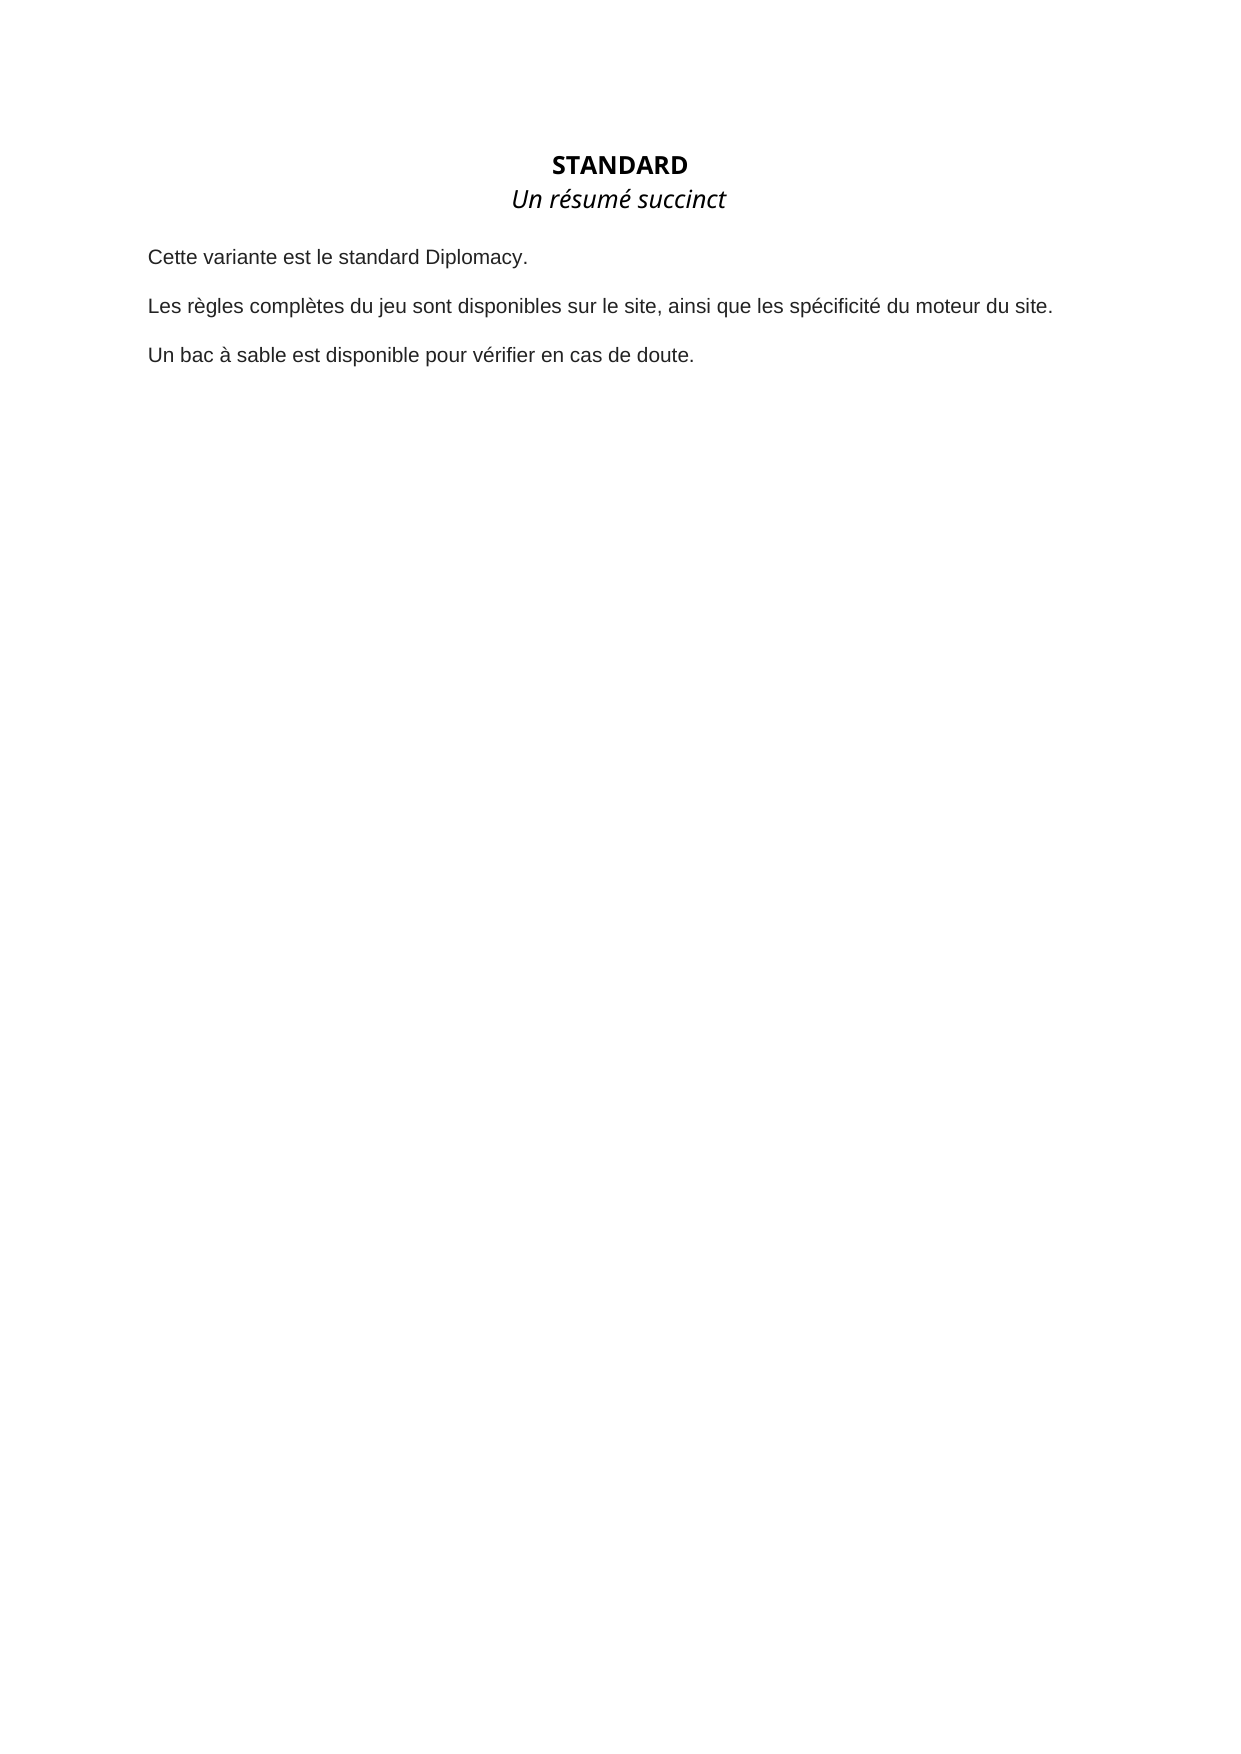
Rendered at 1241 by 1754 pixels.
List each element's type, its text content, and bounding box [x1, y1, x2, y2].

text Un résumé succinct [148, 182, 1093, 216]
text Les règles complètes du jeu sont disponibles sur le site, ainsi que les spécificité du moteur du site. [148, 294, 1093, 318]
text Cette variante est le standard Diplomacy. [148, 244, 1093, 268]
text Un bac à sable est disponible pour vérifier en cas de doute. [148, 343, 1093, 367]
text STANDARD [148, 148, 1093, 182]
